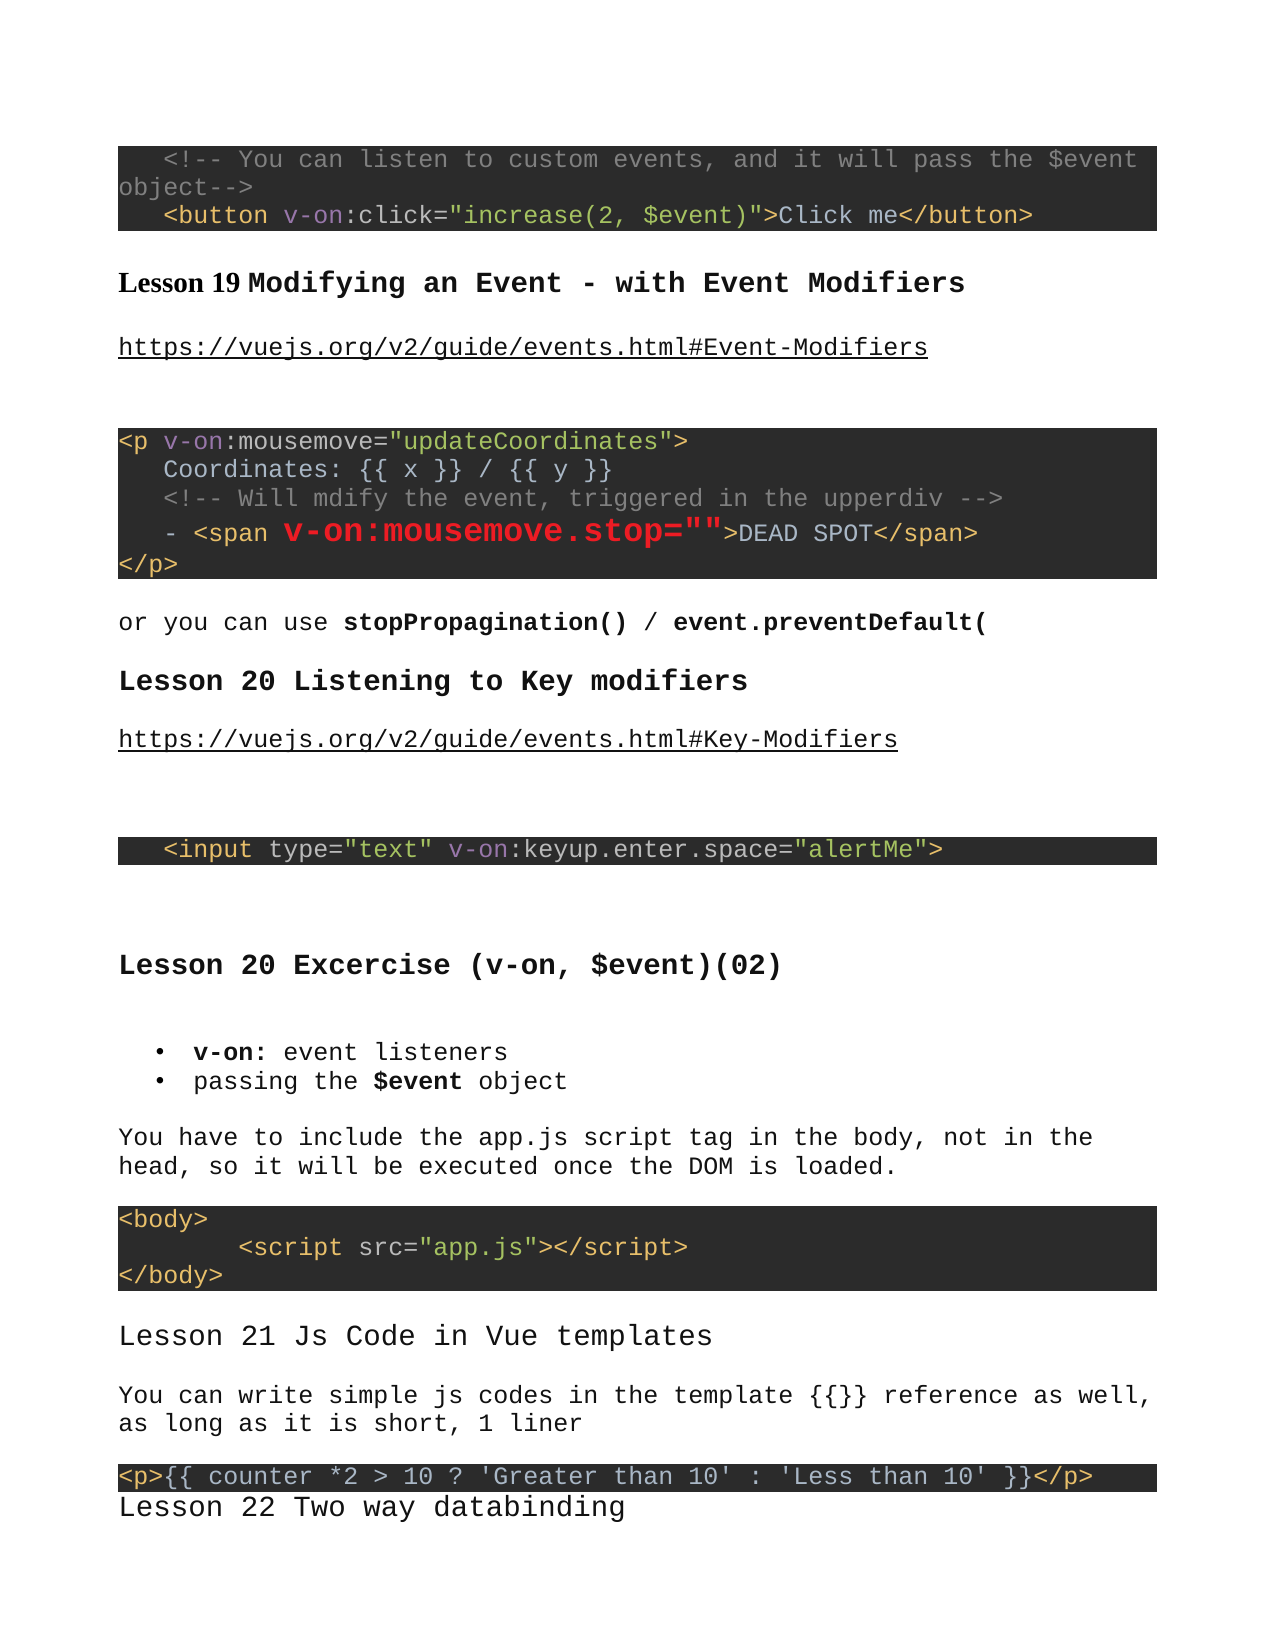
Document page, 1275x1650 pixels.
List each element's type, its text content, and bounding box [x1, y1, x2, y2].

text You can write simple js codes in the template {{}} reference as well, as long as it is short, 1 liner [118, 1382, 1157, 1439]
text <!-- Will mdify the event, triggered in the upperdiv --> [118, 485, 1157, 513]
text Lesson 20 Excercise (v-on, $event)(02) [118, 950, 1157, 983]
list passing the $event object [156, 1068, 1157, 1097]
text - <span v-on:mousemove.stop="">DEAD SPOT</span> [118, 513, 1157, 551]
text </p> [118, 551, 1157, 579]
text or you can use stopPropagination() / event.preventDefault( [118, 609, 1157, 637]
text https://vuejs.org/v2/guide/events.html#Event-Modifiers [118, 334, 1157, 362]
text Lesson 22 Two way databinding [118, 1492, 1157, 1525]
text <button v-on:click="increase(2, $event)">Click me</button> [118, 203, 1157, 231]
list v-on: event listeners [156, 1040, 1157, 1068]
text <body> [118, 1206, 1157, 1235]
text <!-- You can listen to custom events, and it will pass the $event object--> [118, 146, 1157, 203]
text Coordinates: {{ x }} / {{ y }} [118, 457, 1157, 485]
text <script src="app.js"></script> [118, 1235, 1157, 1263]
text You have to include the app.js script tag in the body, not in the head, so it will be executed once the DOM is loaded. [118, 1125, 1157, 1182]
text <input type="text" v-on:keyup.enter.space="alertMe"> [118, 837, 1157, 865]
text https://vuejs.org/v2/guide/events.html#Key-Modifiers [118, 727, 1157, 755]
text <p v-on:mousemove="updateCoordinates"> [118, 428, 1157, 457]
text Lesson 20 Listening to Key modifiers [118, 666, 1157, 699]
text Lesson 21 Js Code in Vue templates [118, 1321, 1157, 1354]
text Lesson 19 Modifying an Event - with Event Modifiers [118, 265, 1157, 301]
text </body> [118, 1263, 1157, 1291]
text <p>{{ counter *2 > 10 ? 'Greater than 10' : 'Less than 10' }}</p> [118, 1464, 1157, 1492]
